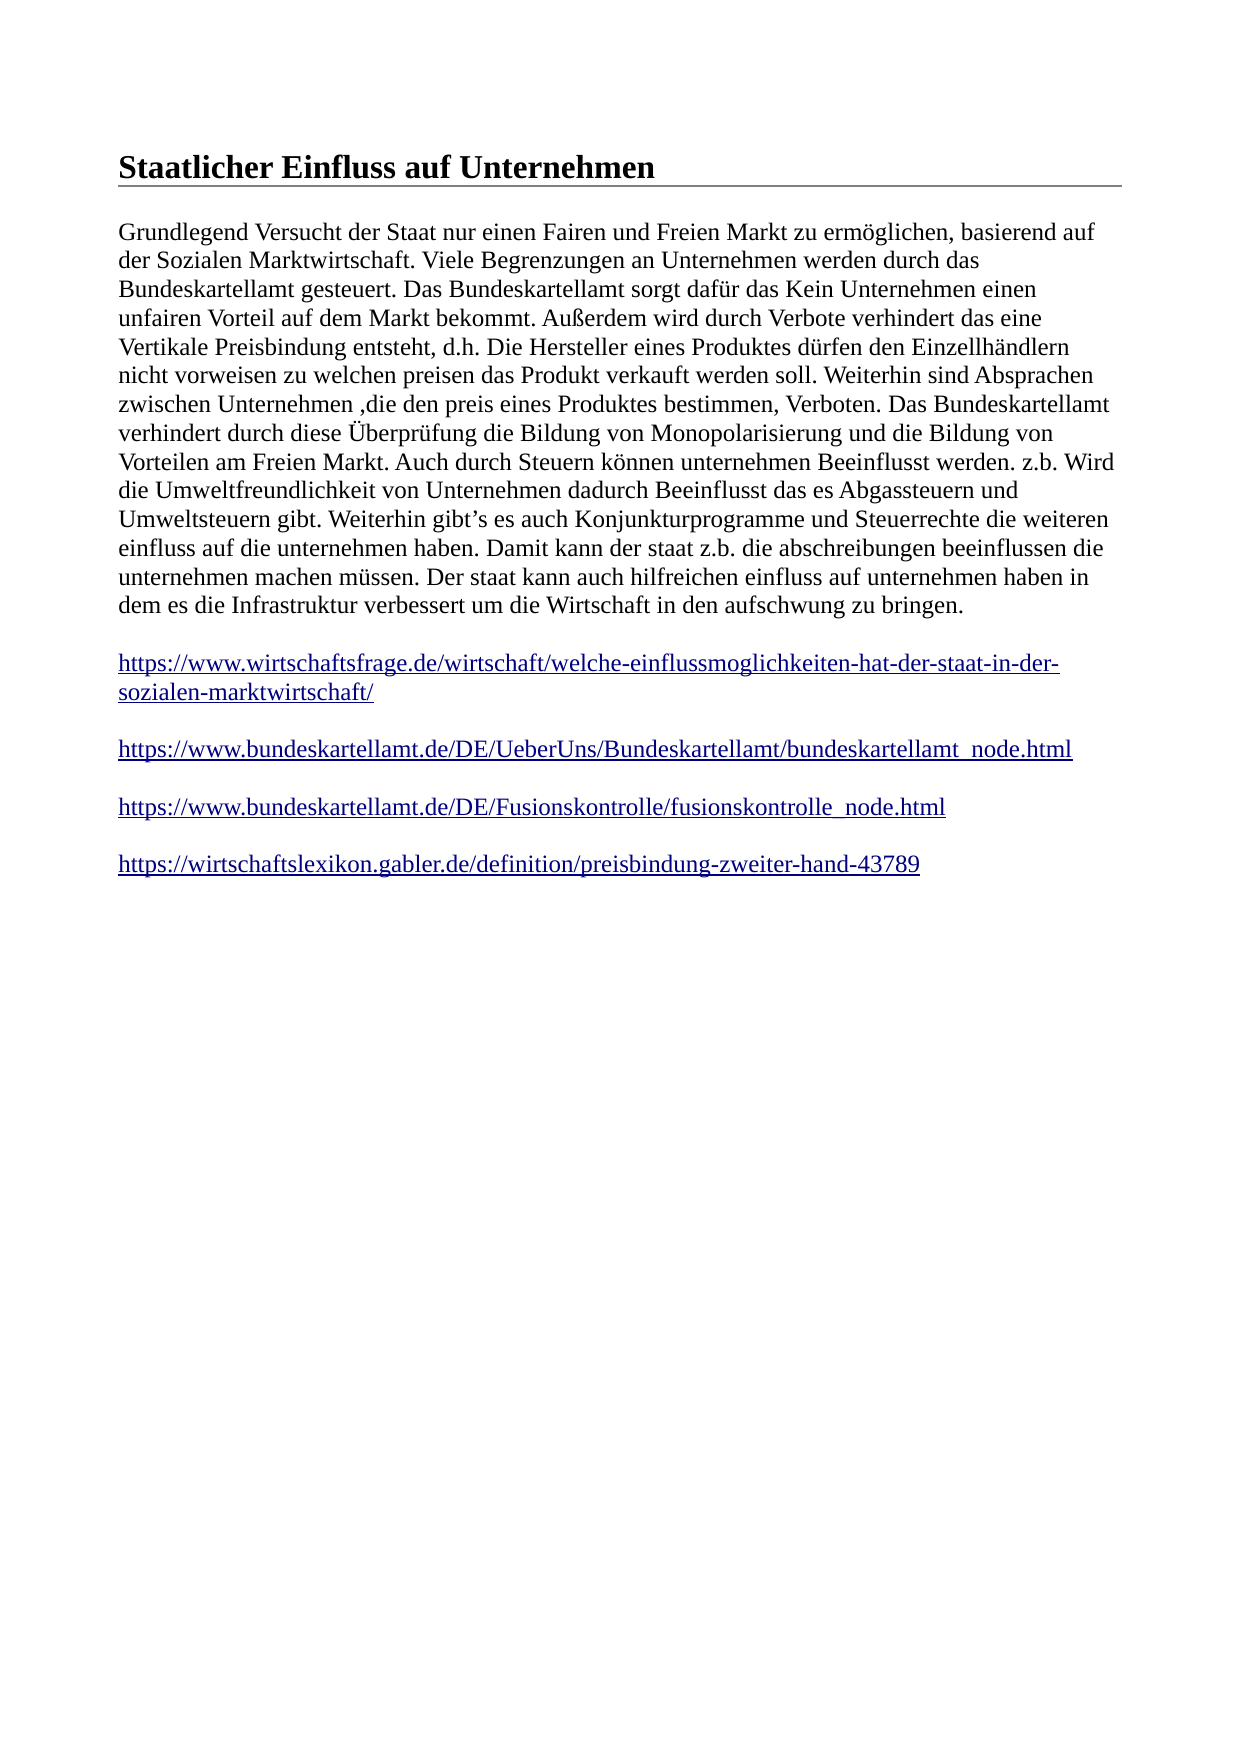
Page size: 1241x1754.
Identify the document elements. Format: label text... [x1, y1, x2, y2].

text https://wirtschaftslexikon.gabler.de/definition/preisbindung-zweiter-hand-43789 [118, 849, 1122, 878]
text https://www.wirtschaftsfrage.de/wirtschaft/welche-einflussmoglichkeiten-hat-der-staat-in-der-sozialen-marktwirtschaft/ [118, 648, 1122, 706]
text https://www.bundeskartellamt.de/DE/UeberUns/Bundeskartellamt/bundeskartellamt_node.html [118, 734, 1122, 763]
text https://www.bundeskartellamt.de/DE/Fusionskontrolle/fusionskontrolle_node.html [118, 792, 1122, 821]
text Staatlicher Einfluss auf Unternehmen [118, 147, 1122, 185]
text Grundlegend Versucht der Staat nur einen Fairen und Freien Markt zu ermöglichen, basierend auf der Sozialen Marktwirtschaft. Viele Begrenzungen an Unternehmen werden durch das Bundeskartellamt gesteuert. Das Bundeskartellamt sorgt dafür das Kein Unternehmen einen unfairen Vorteil auf dem Markt bekommt. Außerdem wird durch Verbote verhindert das eine Vertikale Preisbindung entsteht, d.h. Die Hersteller eines Produktes dürfen den Einzellhändlern nicht vorweisen zu welchen preisen das Produkt verkauft werden soll. Weiterhin sind Absprachen zwischen Unternehmen ,die den preis eines Produktes bestimmen, Verboten. Das Bundeskartellamt verhindert durch diese Überprüfung die Bildung von Monopolarisierung und die Bildung von Vorteilen am Freien Markt. Auch durch Steuern können unternehmen Beeinflusst werden. z.b. Wird die Umweltfreundlichkeit von Unternehmen dadurch Beeinflusst das es Abgassteuern und Umweltsteuern gibt. Weiterhin gibt’s es auch Konjunkturprogramme und Steuerrechte die weiteren einfluss auf die unternehmen haben. Damit kann der staat z.b. die abschreibungen beeinflussen die unternehmen machen müssen. Der staat kann auch hilfreichen einfluss auf unternehmen haben in dem es die Infrastruktur verbessert um die Wirtschaft in den aufschwung zu bringen. [118, 217, 1122, 619]
